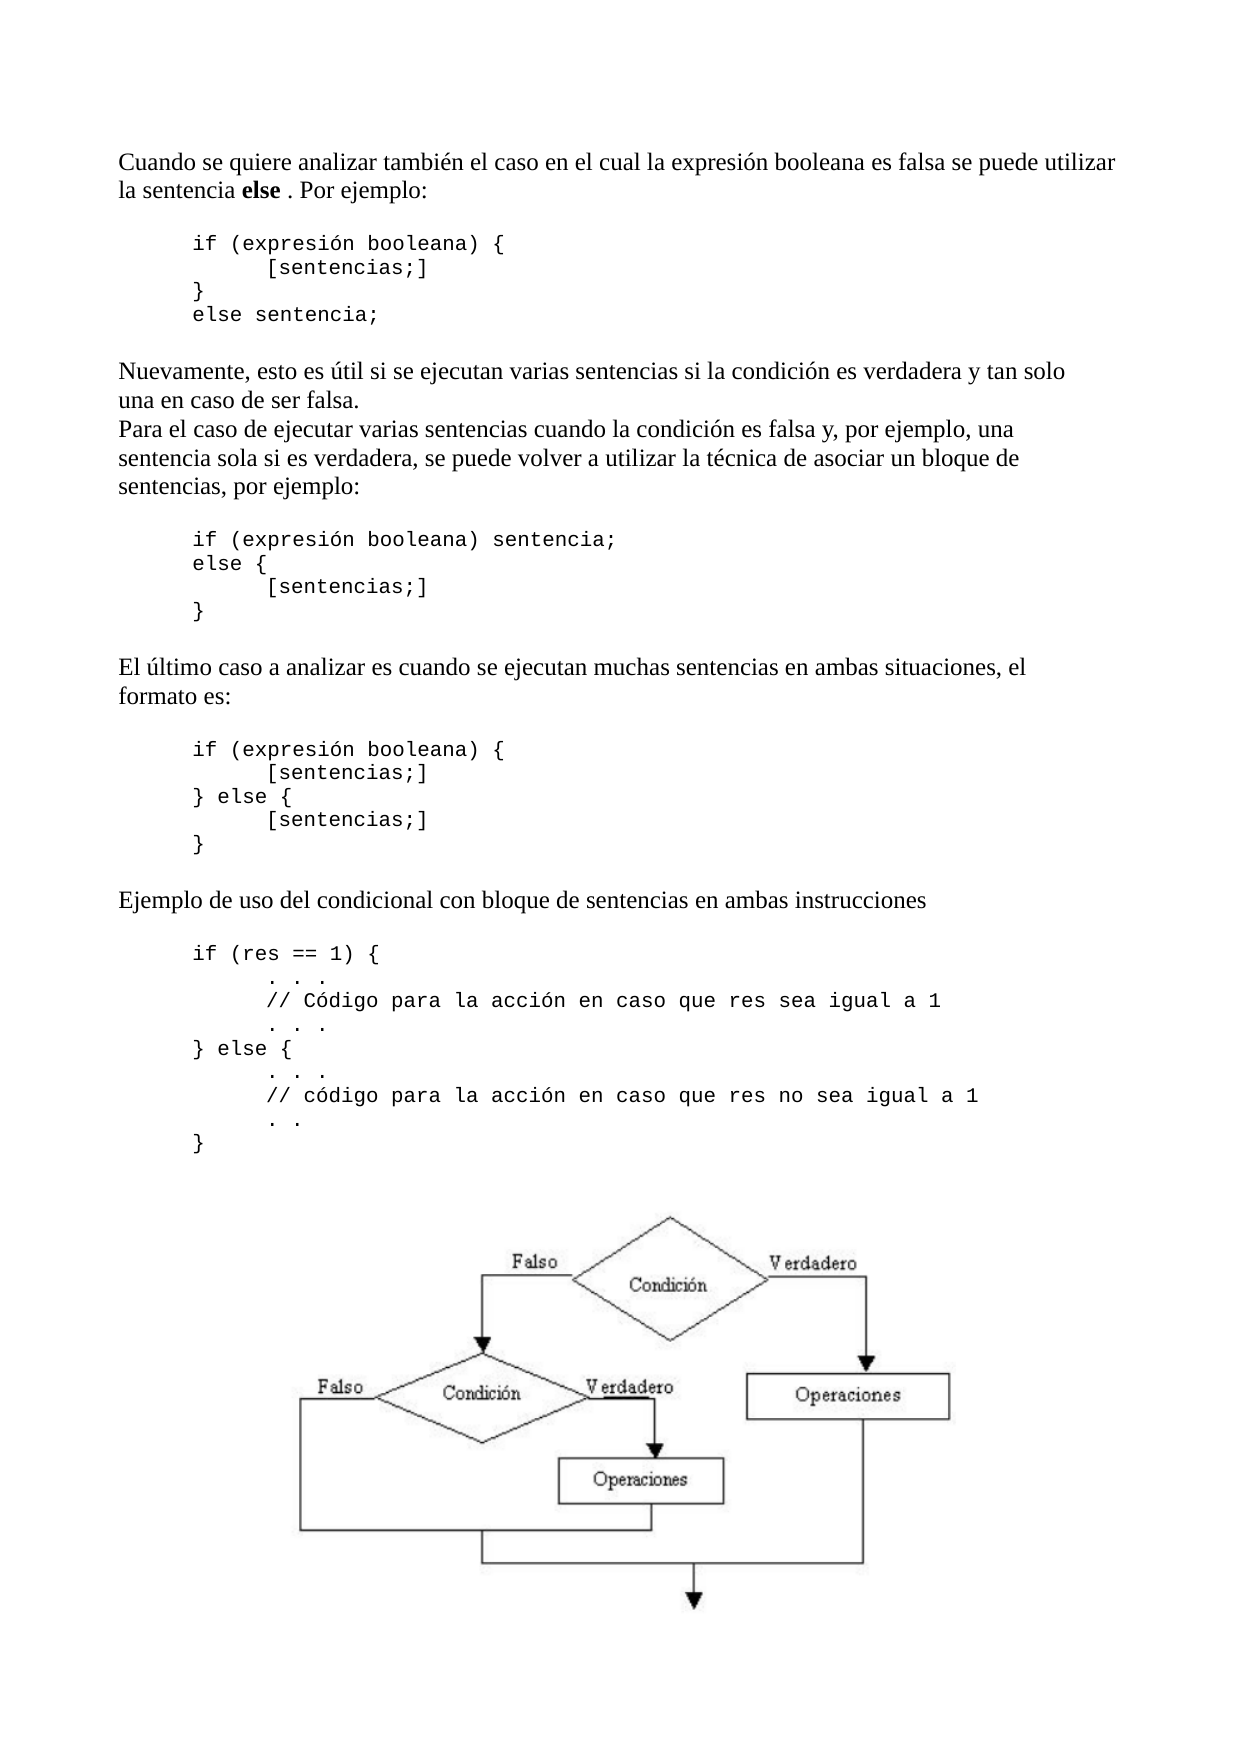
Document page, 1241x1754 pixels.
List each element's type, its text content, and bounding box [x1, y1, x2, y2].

text . . . [118, 967, 1122, 990]
text sentencias, por ejemplo: [118, 471, 1122, 500]
text Para el caso de ejecutar varias sentencias cuando la condición es falsa y, por ejemplo, una [118, 414, 1122, 443]
text if (expresión booleana) { [118, 233, 1122, 257]
text [sentencias;] [118, 257, 1122, 280]
text if (expresión booleana) sentencia; [118, 529, 1122, 553]
text } else { [118, 1038, 1122, 1061]
text formato es: [118, 681, 1122, 710]
text [sentencias;] [118, 809, 1122, 833]
text Cuando se quiere analizar también el caso en el cual la expresión booleana es falsa se puede utilizar la sentencia else . Por ejemplo: [118, 147, 1122, 204]
text if (expresión booleana) { [118, 738, 1122, 762]
text } else { [118, 786, 1122, 809]
text else sentencia; [118, 304, 1122, 328]
text // Código para la acción en caso que res sea igual a 1 [118, 990, 1122, 1014]
text } [118, 280, 1122, 304]
text El último caso a analizar es cuando se ejecutan muchas sentencias en ambas situaciones, el [118, 652, 1122, 681]
text // código para la acción en caso que res no sea igual a 1 [118, 1085, 1122, 1108]
text . . . [118, 1061, 1122, 1085]
text Ejemplo de uso del condicional con bloque de sentencias en ambas instrucciones [118, 886, 1122, 914]
text } [118, 1132, 1122, 1156]
text sentencia sola si es verdadera, se puede volver a utilizar la técnica de asociar un bloque de [118, 443, 1122, 471]
text else { [118, 553, 1122, 576]
text . . . [118, 1014, 1122, 1038]
text if (res == 1) { [118, 943, 1122, 967]
text Nuevamente, esto es útil si se ejecutan varias sentencias si la condición es verdadera y tan solo [118, 356, 1122, 385]
picture [283, 1203, 957, 1616]
text una en caso de ser falsa. [118, 385, 1122, 414]
text . . [118, 1108, 1122, 1132]
text } [118, 600, 1122, 623]
text } [118, 833, 1122, 857]
text [sentencias;] [118, 762, 1122, 786]
text [sentencias;] [118, 576, 1122, 600]
